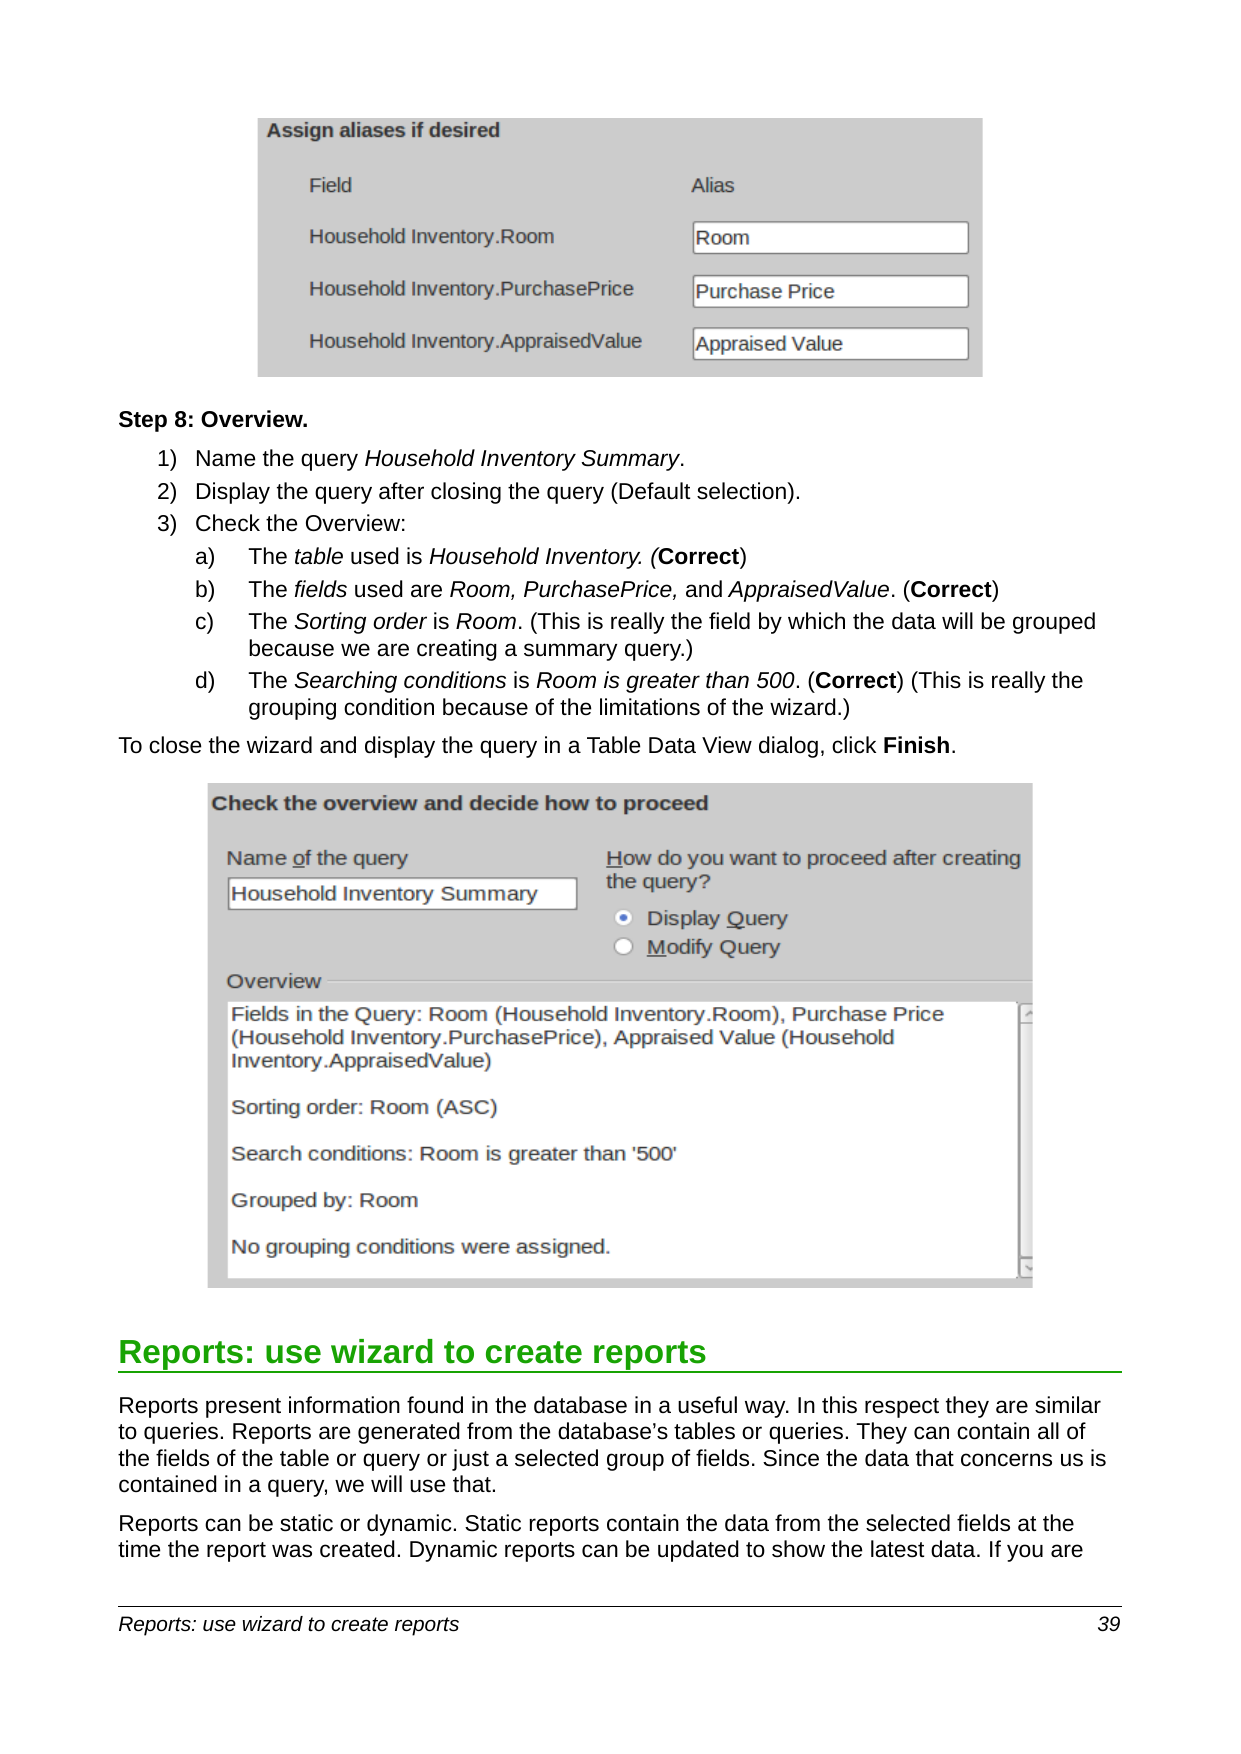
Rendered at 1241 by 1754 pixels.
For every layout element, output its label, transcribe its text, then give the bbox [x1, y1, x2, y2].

list The Searching conditions is Room is greater than 500. (Correct) (This is really the grouping condition because of the limitations of the wizard.) [195, 667, 1122, 720]
list Name the query Household Inventory Summary. [177, 445, 1122, 472]
list Display the query after closing the query (Default selection). [177, 478, 1122, 504]
picture [207, 783, 1033, 1288]
list The Sorting order is Room. (This is really the field by which the data will be grouped because we are creating a summary query.) [195, 608, 1122, 661]
subtitle Reports: use wizard to create reports [118, 1332, 1122, 1371]
list The fields used are Room, PurchasePrice, and AppraisedValue. (Correct) [195, 576, 1122, 602]
text Reports present information found in the database in a useful way. In this respect they are similar to queries. Reports are generated from the database’s tables or queries. They can contain all of the fields of the table or query or just a selected group of fields. Since the data that concerns us is contained in a query, we will use that. [118, 1392, 1122, 1497]
list Check the Overview: [177, 510, 1122, 537]
text To close the wizard and display the query in a Table Data View dialog, click Finish. [118, 732, 1122, 759]
text Reports can be static or dynamic. Static reports contain the data from the selected fields at the time the report was created. Dynamic reports can be updated to show the latest data. If you are [118, 1510, 1122, 1562]
picture [257, 118, 983, 377]
text Step 8: Overview. [118, 406, 1122, 433]
list The table used is Household Inventory. (Correct) [195, 543, 1122, 569]
